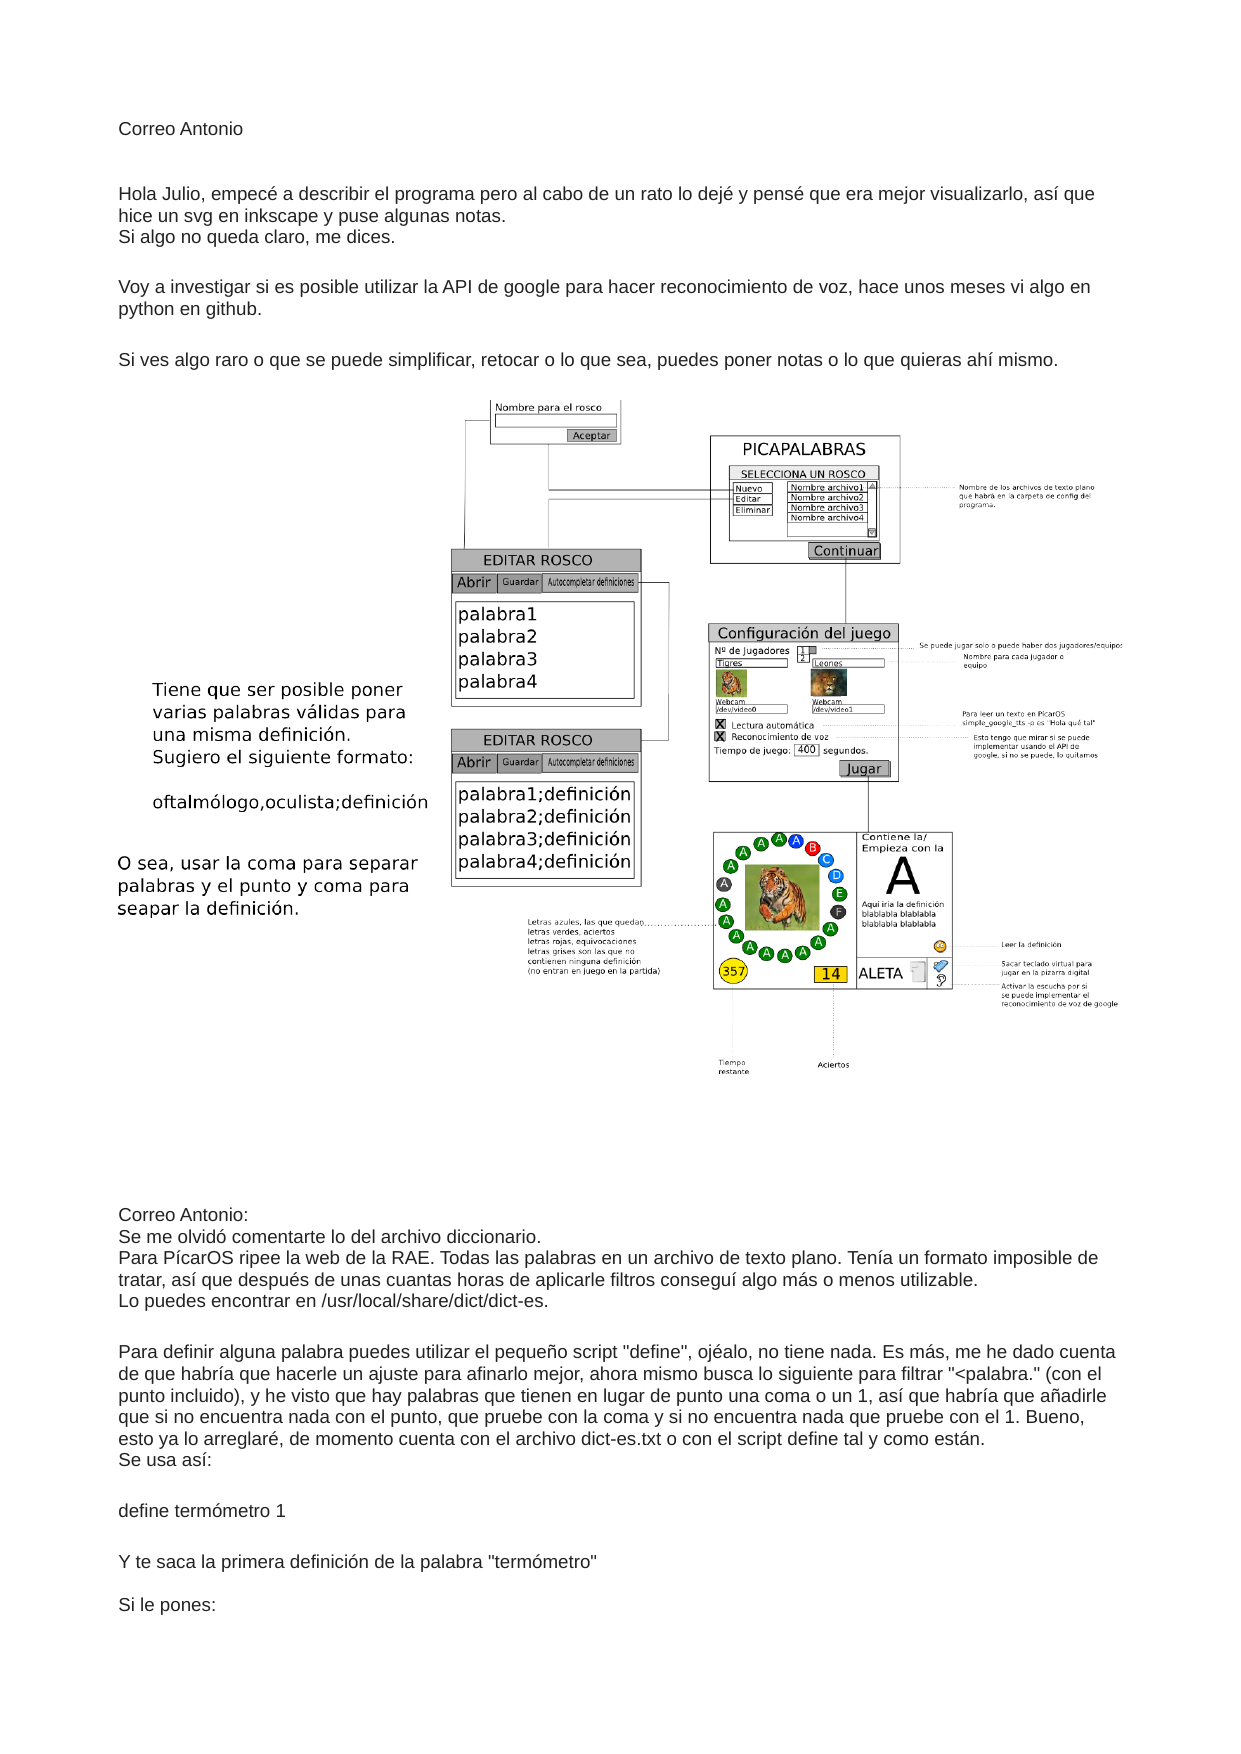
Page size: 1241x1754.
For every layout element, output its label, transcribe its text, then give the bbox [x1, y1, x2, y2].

text Si ves algo raro o que se puede simplificar, retocar o lo que sea, puedes poner notas o lo que quieras ahí mismo. [118, 349, 1122, 370]
text Correo Antonio [118, 118, 1122, 140]
text define termómetro 1 [118, 1500, 1122, 1522]
text Se usa así: [118, 1449, 1122, 1471]
text Voy a investigar si es posible utilizar la API de google para hacer reconocimiento de voz, hace unos meses vi algo en python en github. [118, 276, 1122, 319]
text Se me olvidó comentarte lo del archivo diccionario. [118, 1226, 1122, 1247]
text Para PícarOS ripee la web de la RAE. Todas las palabras en un archivo de texto plano. Tenía un formato imposible de tratar, así que después de unas cuantas horas de aplicarle filtros conseguí algo más o menos utilizable. [118, 1247, 1122, 1290]
text Si le pones: [118, 1572, 1122, 1615]
text Lo puedes encontrar en /usr/local/share/dict/dict-es. [118, 1290, 1122, 1312]
text Si algo no queda claro, me dices. [118, 226, 1122, 247]
picture [118, 400, 1123, 1074]
text Hola Julio, empecé a describir el programa pero al cabo de un rato lo dejé y pensé que era mejor visualizarlo, así que hice un svg en inkscape y puse algunas notas. [118, 183, 1122, 226]
text Correo Antonio: [118, 1204, 1122, 1226]
text Para definir alguna palabra puedes utilizar el pequeño script "define", ojéalo, no tiene nada. Es más, me he dado cuenta de que habría que hacerle un ajuste para afinarlo mejor, ahora mismo busca lo siguiente para filtrar "<palabra." (con el punto incluido), y he visto que hay palabras que tienen en lugar de punto una coma o un 1, así que habría que añadirle que si no encuentra nada con el punto, que pruebe con la coma y si no encuentra nada que pruebe con el 1. Bueno, esto ya lo arreglaré, de momento cuenta con el archivo dict-es.txt o con el script define tal y como están. [118, 1341, 1122, 1449]
text Y te saca la primera definición de la palabra "termómetro" [118, 1550, 1122, 1572]
